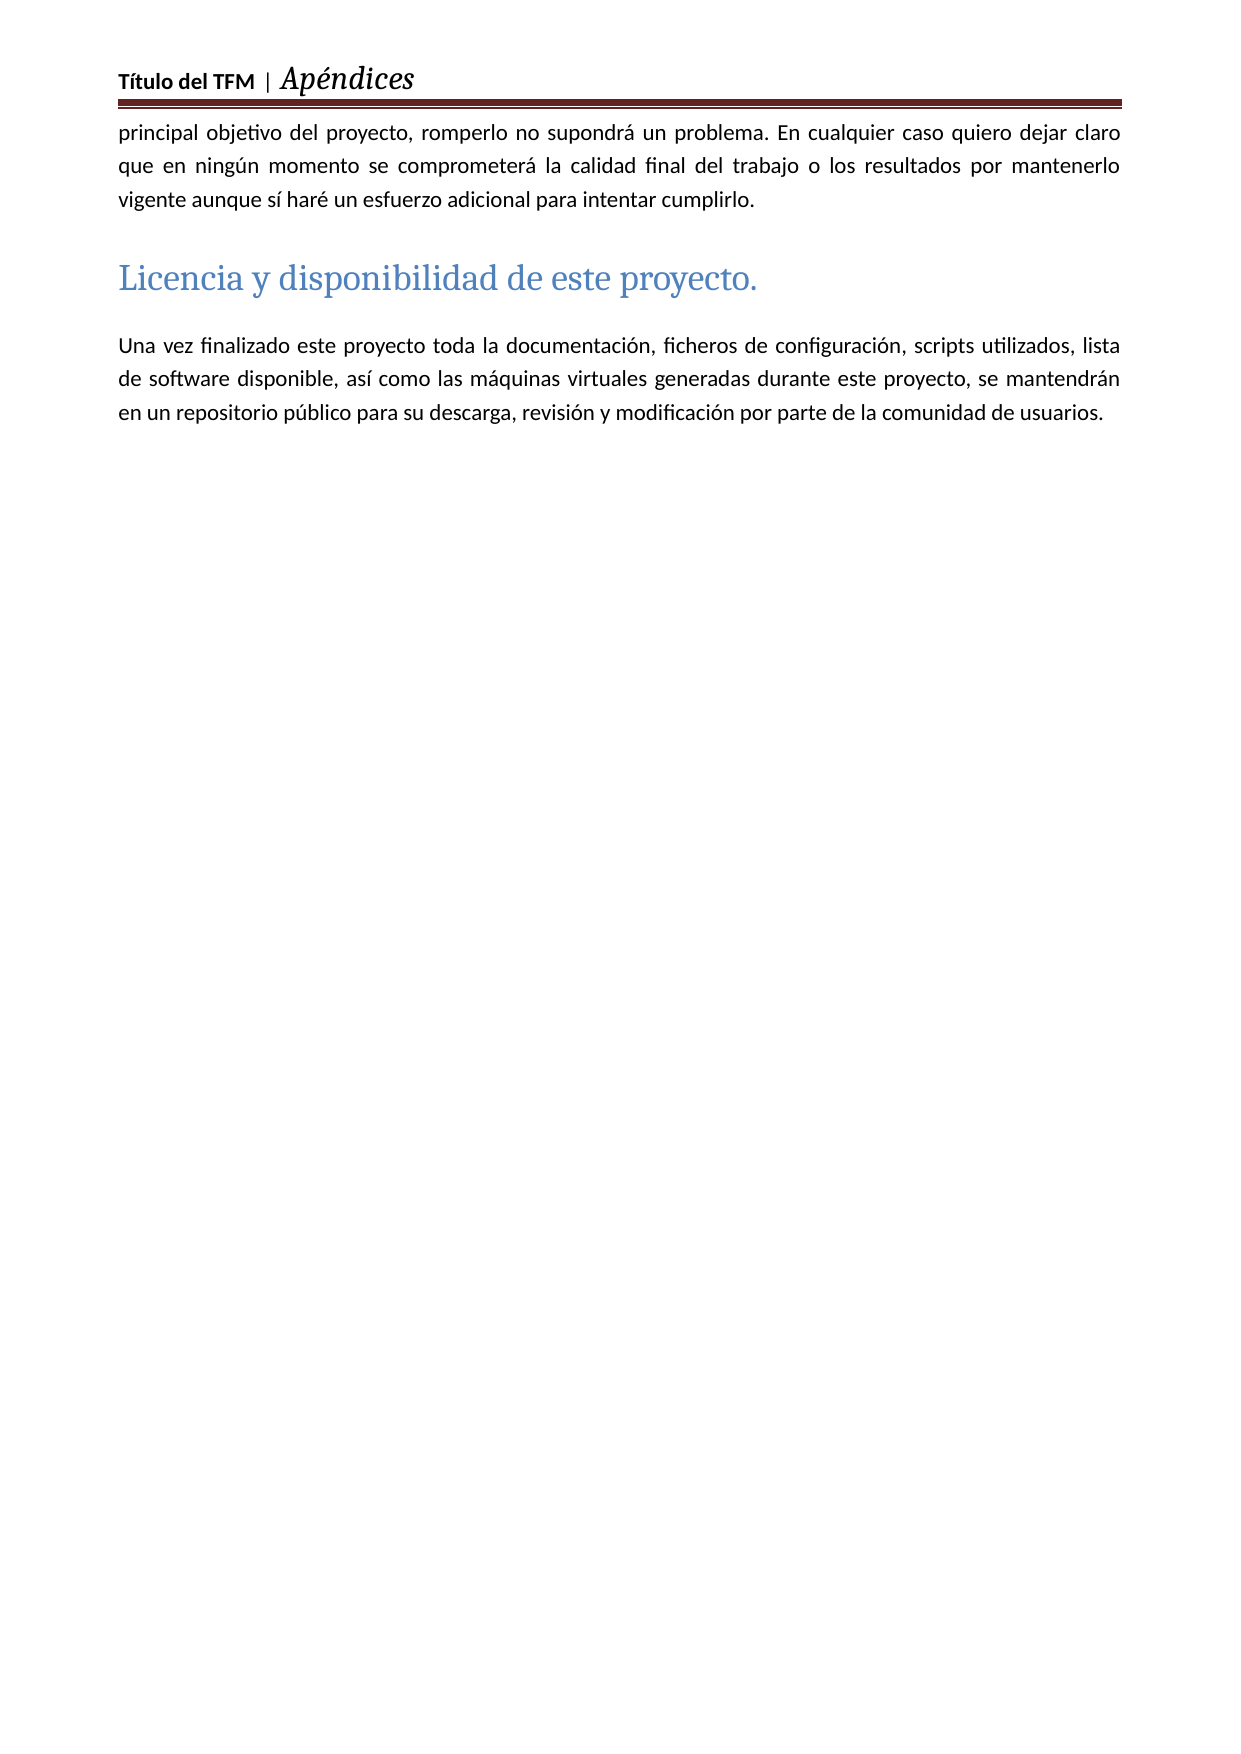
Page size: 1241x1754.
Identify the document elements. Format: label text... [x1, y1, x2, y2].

subtitle Licencia y disponibilidad de este proyecto. [118, 256, 1122, 299]
text Una vez finalizado este proyecto toda la documentación, ficheros de configuración, scripts utilizados, lista de software disponible, así como las máquinas virtuales generadas durante este proyecto, se mantendrán en un repositorio público para su descarga, revisión y modificación por parte de la comunidad de usuarios. [118, 331, 1122, 426]
text principal objetivo del proyecto, romperlo no supondrá un problema. En cualquier caso quiero dejar claro que en ningún momento se comprometerá la calidad final del trabajo o los resultados por mantenerlo vigente aunque sí haré un esfuerzo adicional para intentar cumplirlo. [118, 118, 1122, 213]
